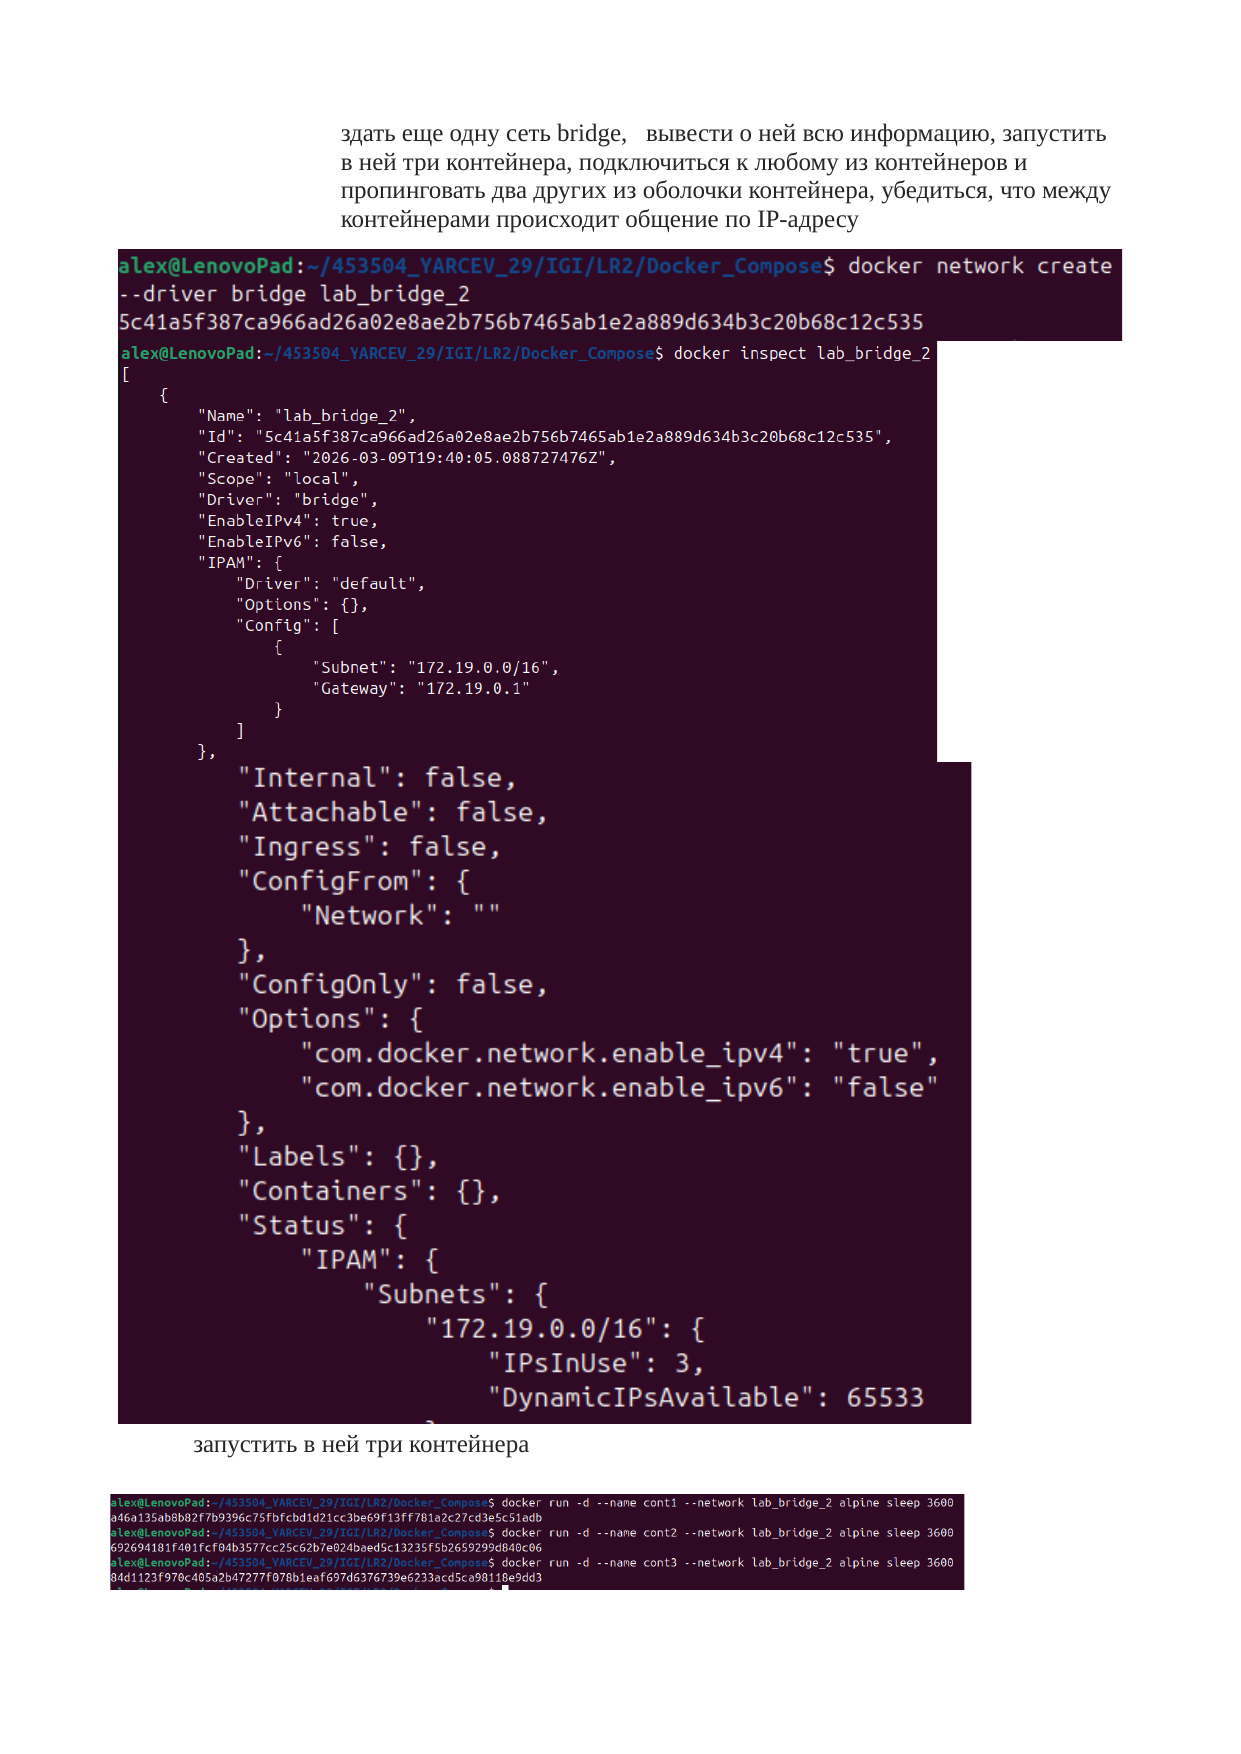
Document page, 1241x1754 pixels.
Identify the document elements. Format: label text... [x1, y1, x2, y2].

list запустить в ней три контейнера [193, 1429, 1122, 1458]
list Создать еще одну сеть bridge, вывести о ней всю информацию, запустить в ней три контейнера, подключиться к любому из контейнеров и пропинговать два других из оболочки контейнера, убедиться, что между контейнерами происходит общение по IP-адресу [303, 118, 1122, 233]
picture [110, 1494, 965, 1590]
picture [118, 249, 1123, 1424]
